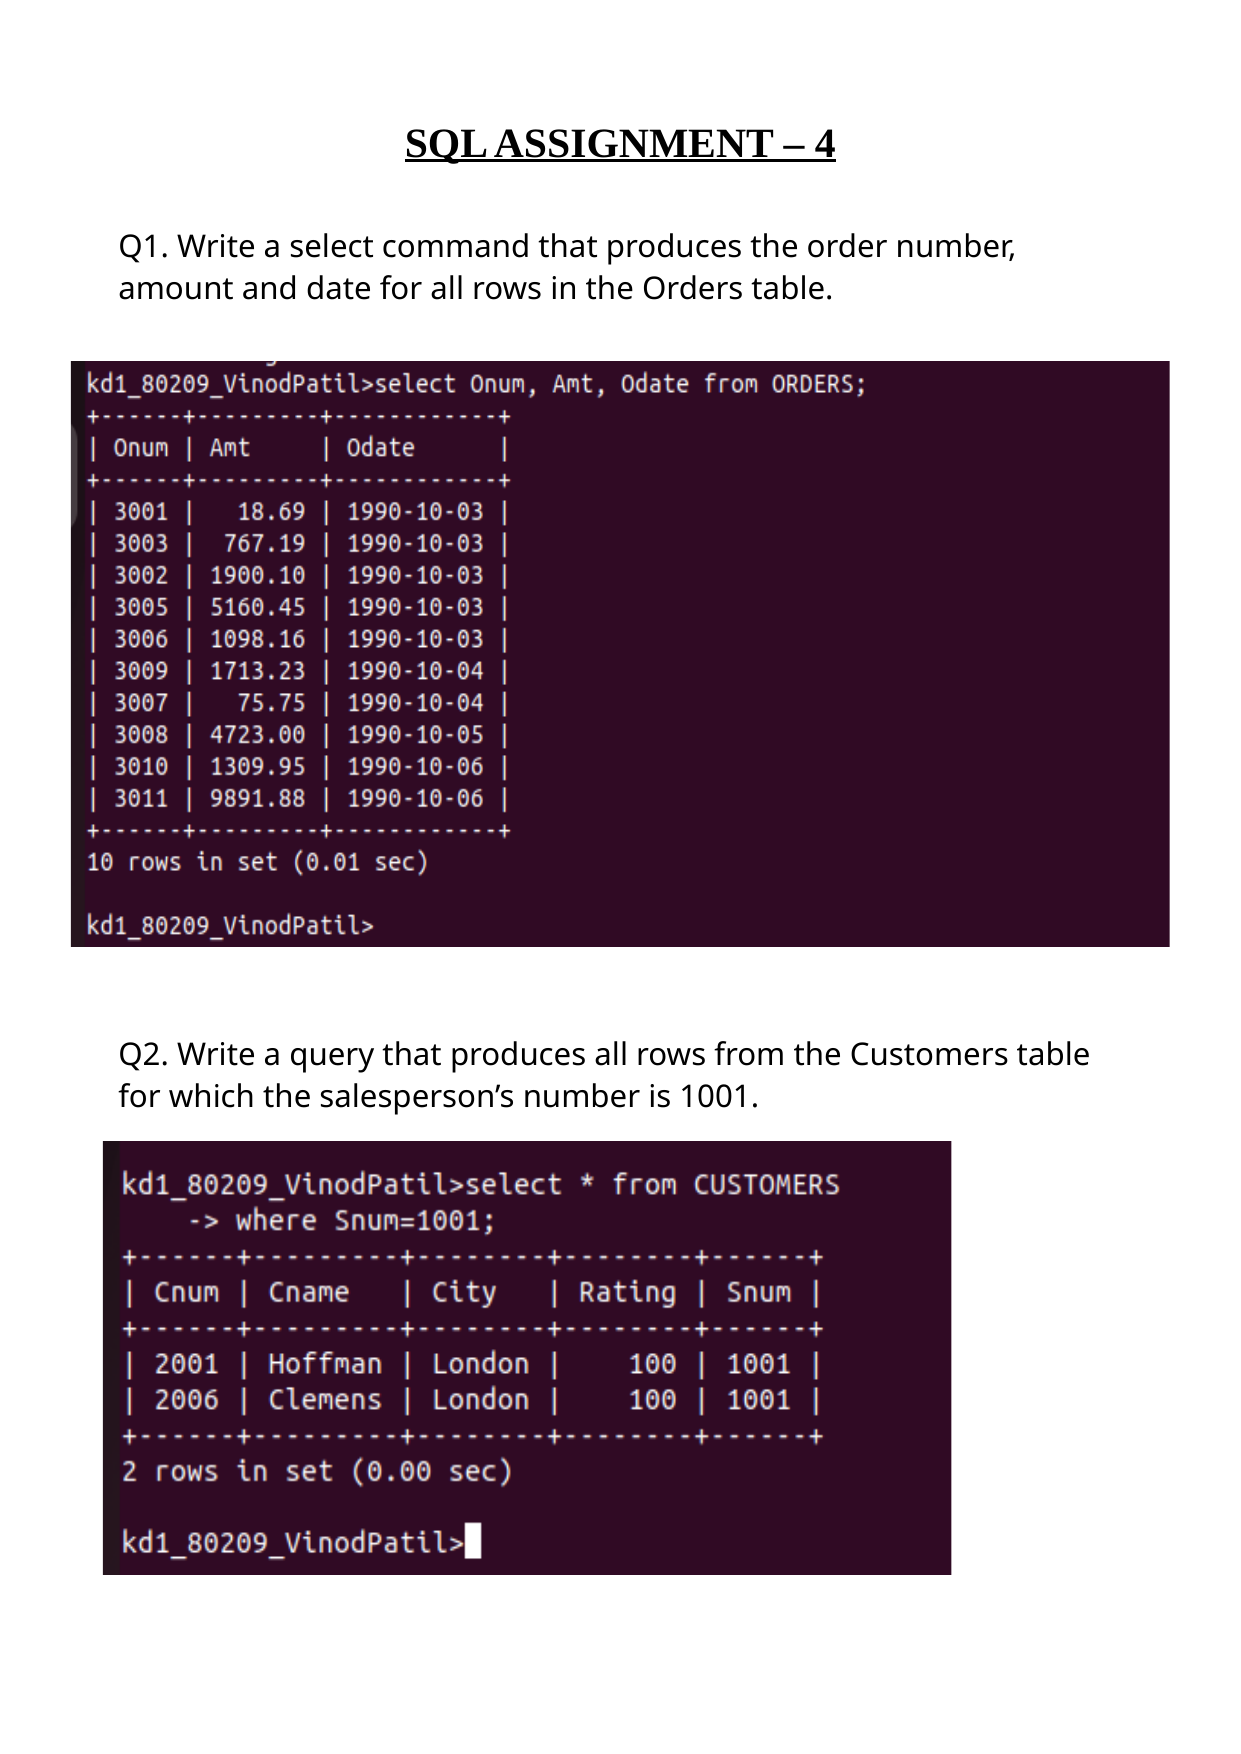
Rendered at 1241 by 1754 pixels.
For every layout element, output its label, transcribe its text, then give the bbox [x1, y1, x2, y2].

picture [70, 361, 1170, 947]
picture [102, 1141, 952, 1575]
text Q1. Write a select command that produces the order number, amount and date for all rows in the Orders table. [118, 223, 1122, 309]
text SQL ASSIGNMENT – 4 [118, 118, 1122, 166]
text Q2. Write a query that produces all rows from the Customers table for which the salesperson’s number is 1001. [118, 1031, 1122, 1117]
